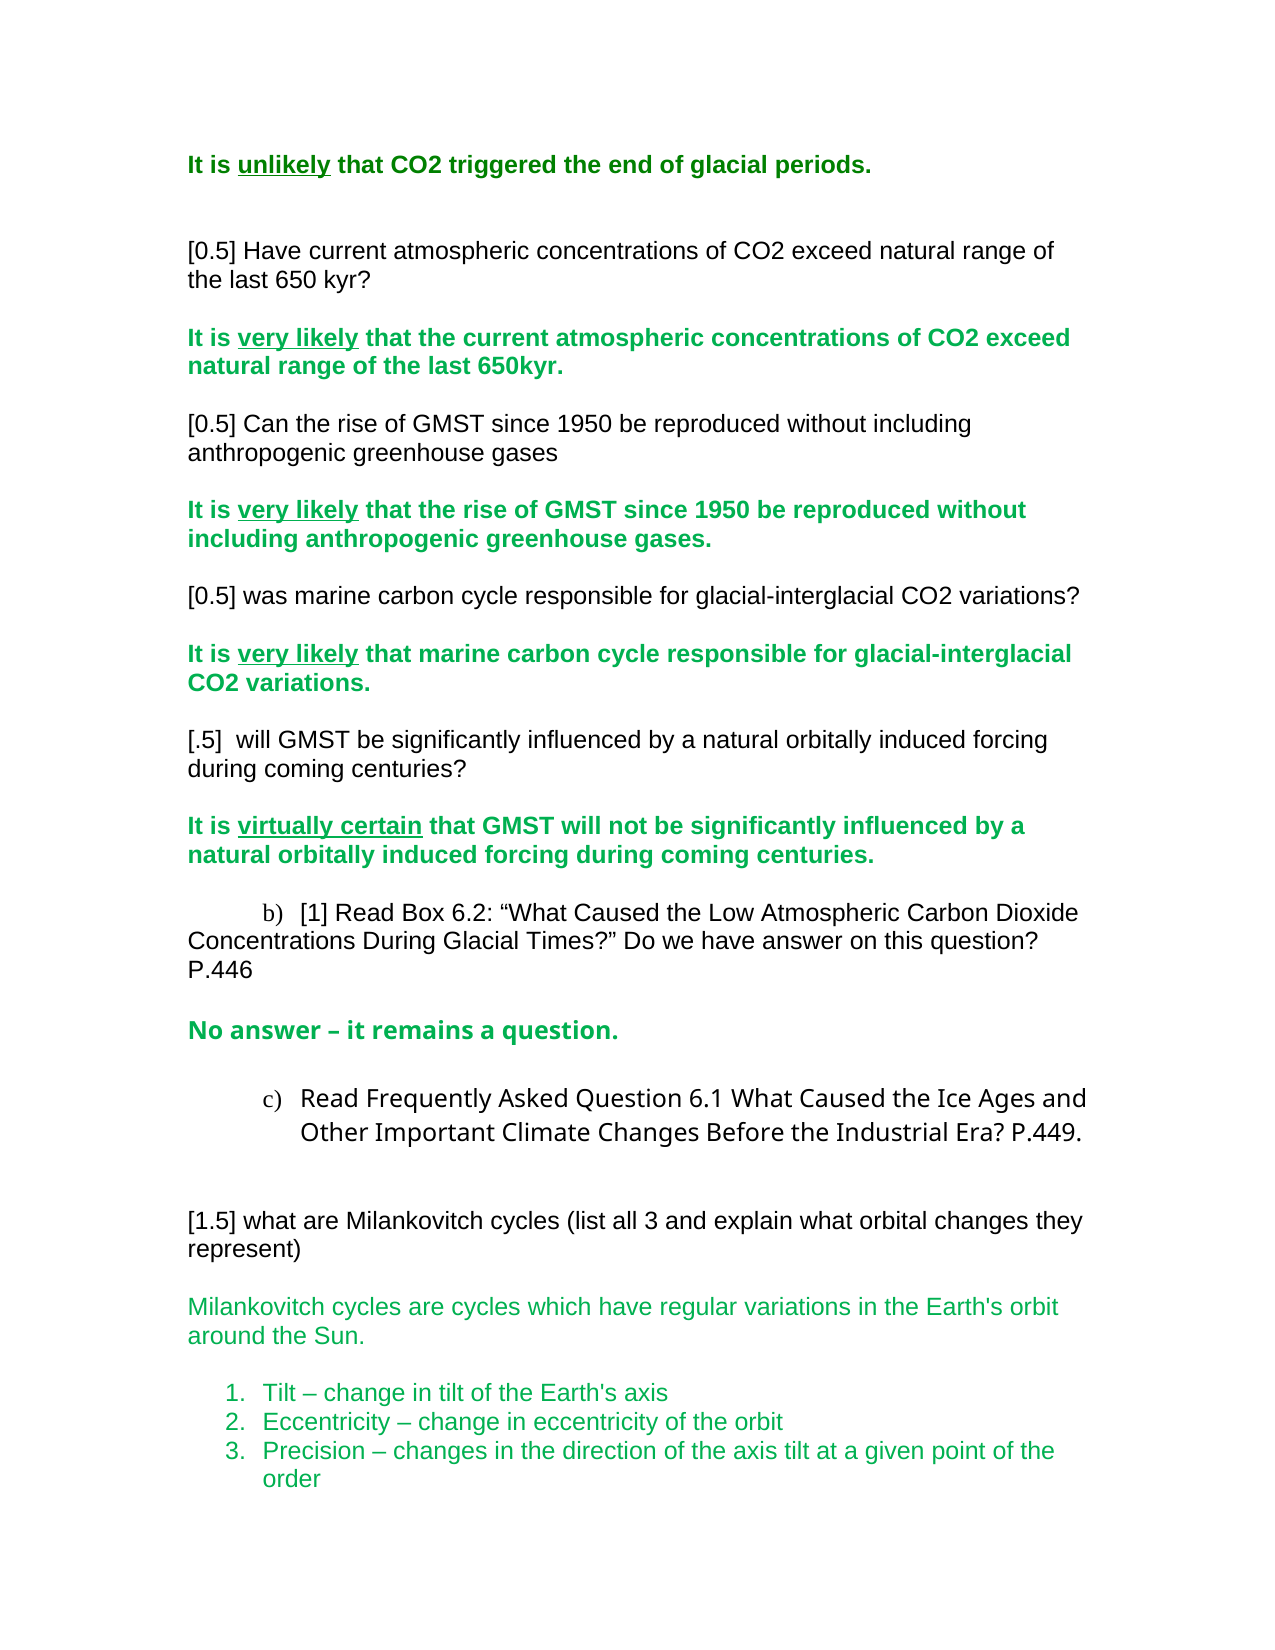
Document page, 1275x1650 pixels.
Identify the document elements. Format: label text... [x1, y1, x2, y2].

text It is very likely that the rise of GMST since 1950 be reproduced without including anthropogenic greenhouse gases. [187, 495, 1087, 552]
text No answer – it remains a question. [187, 1013, 1087, 1047]
text Milankovitch cycles are cycles which have regular variations in the Earth's orbit around the Sun. [187, 1292, 1087, 1349]
text It is virtually certain that GMST will not be significantly influenced by a natural orbitally induced forcing during coming centuries. [187, 811, 1087, 869]
list Tilt – change in tilt of the Earth's axis [225, 1378, 1087, 1407]
text [1.5] what are Milankovitch cycles (list all 3 and explain what orbital changes they represent) [187, 1206, 1087, 1263]
list Read Frequently Asked Question 6.1 What Caused the Ice Ages and Other Important Climate Changes Before the Industrial Era? P.449. [262, 1081, 1087, 1149]
text [0.5] was marine carbon cycle responsible for glacial-interglacial CO2 variations? [187, 581, 1087, 610]
text It is unlikely that CO2 triggered the end of glacial periods. [187, 150, 1087, 179]
text It is very likely that the current atmospheric concentrations of CO2 exceed natural range of the last 650kyr. [187, 322, 1087, 380]
text It is very likely that marine carbon cycle responsible for glacial-interglacial CO2 variations. [187, 639, 1087, 696]
text [0.5] Can the rise of GMST since 1950 be reproduced without including anthropogenic greenhouse gases [187, 409, 1087, 466]
text [.5] will GMST be significantly influenced by a natural orbitally induced forcing during coming centuries? [187, 725, 1087, 782]
text Concentrations During Glacial Times?” Do we have answer on this question? P.446 [187, 926, 1087, 984]
list Eccentricity – change in eccentricity of the orbit [225, 1407, 1087, 1436]
list Precision – changes in the direction of the axis tilt at a given point of the order [225, 1436, 1087, 1493]
text [0.5] Have current atmospheric concentrations of CO2 exceed natural range of the last 650 kyr? [187, 236, 1087, 294]
list [1] Read Box 6.2: “What Caused the Low Atmospheric Carbon Dioxide [262, 897, 1087, 926]
